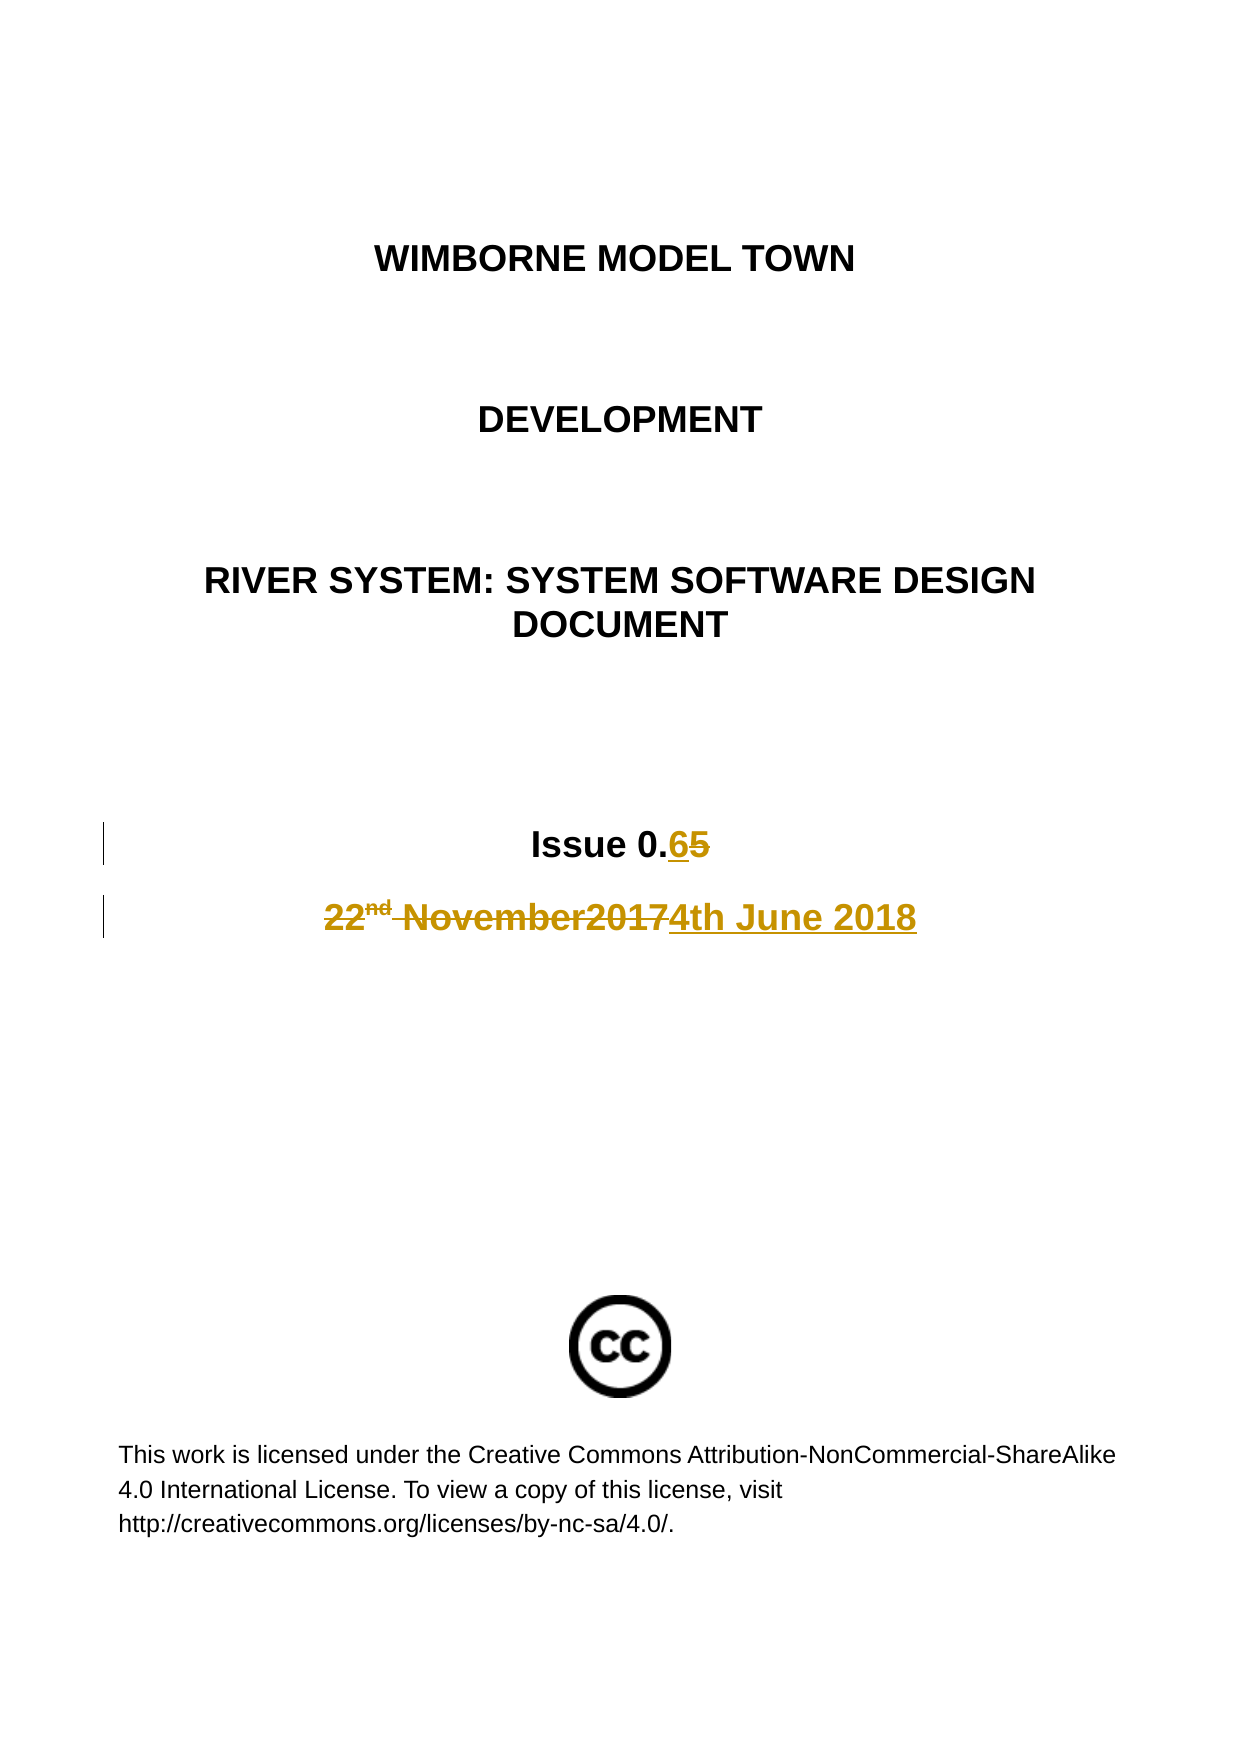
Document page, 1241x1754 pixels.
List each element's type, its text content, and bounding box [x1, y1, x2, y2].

text WIMBORNE MODEL TOWN [118, 236, 1122, 279]
text DEVELOPMENT [118, 397, 1122, 441]
text This work is licensed under the Creative Commons Attribution-NonCommercial-ShareAlike 4.0 International License. To view a copy of this license, visit http://creativecommons.org/licenses/by-nc-sa/4.0/. [118, 1440, 1122, 1538]
picture [569, 1295, 672, 1398]
text Issue 0.6 [118, 822, 1122, 865]
text RIVER SYSTEM: SYSTEM SOFTWARE DESIGN DOCUMENT [118, 559, 1122, 645]
text 4th June 2018 [118, 895, 1122, 938]
